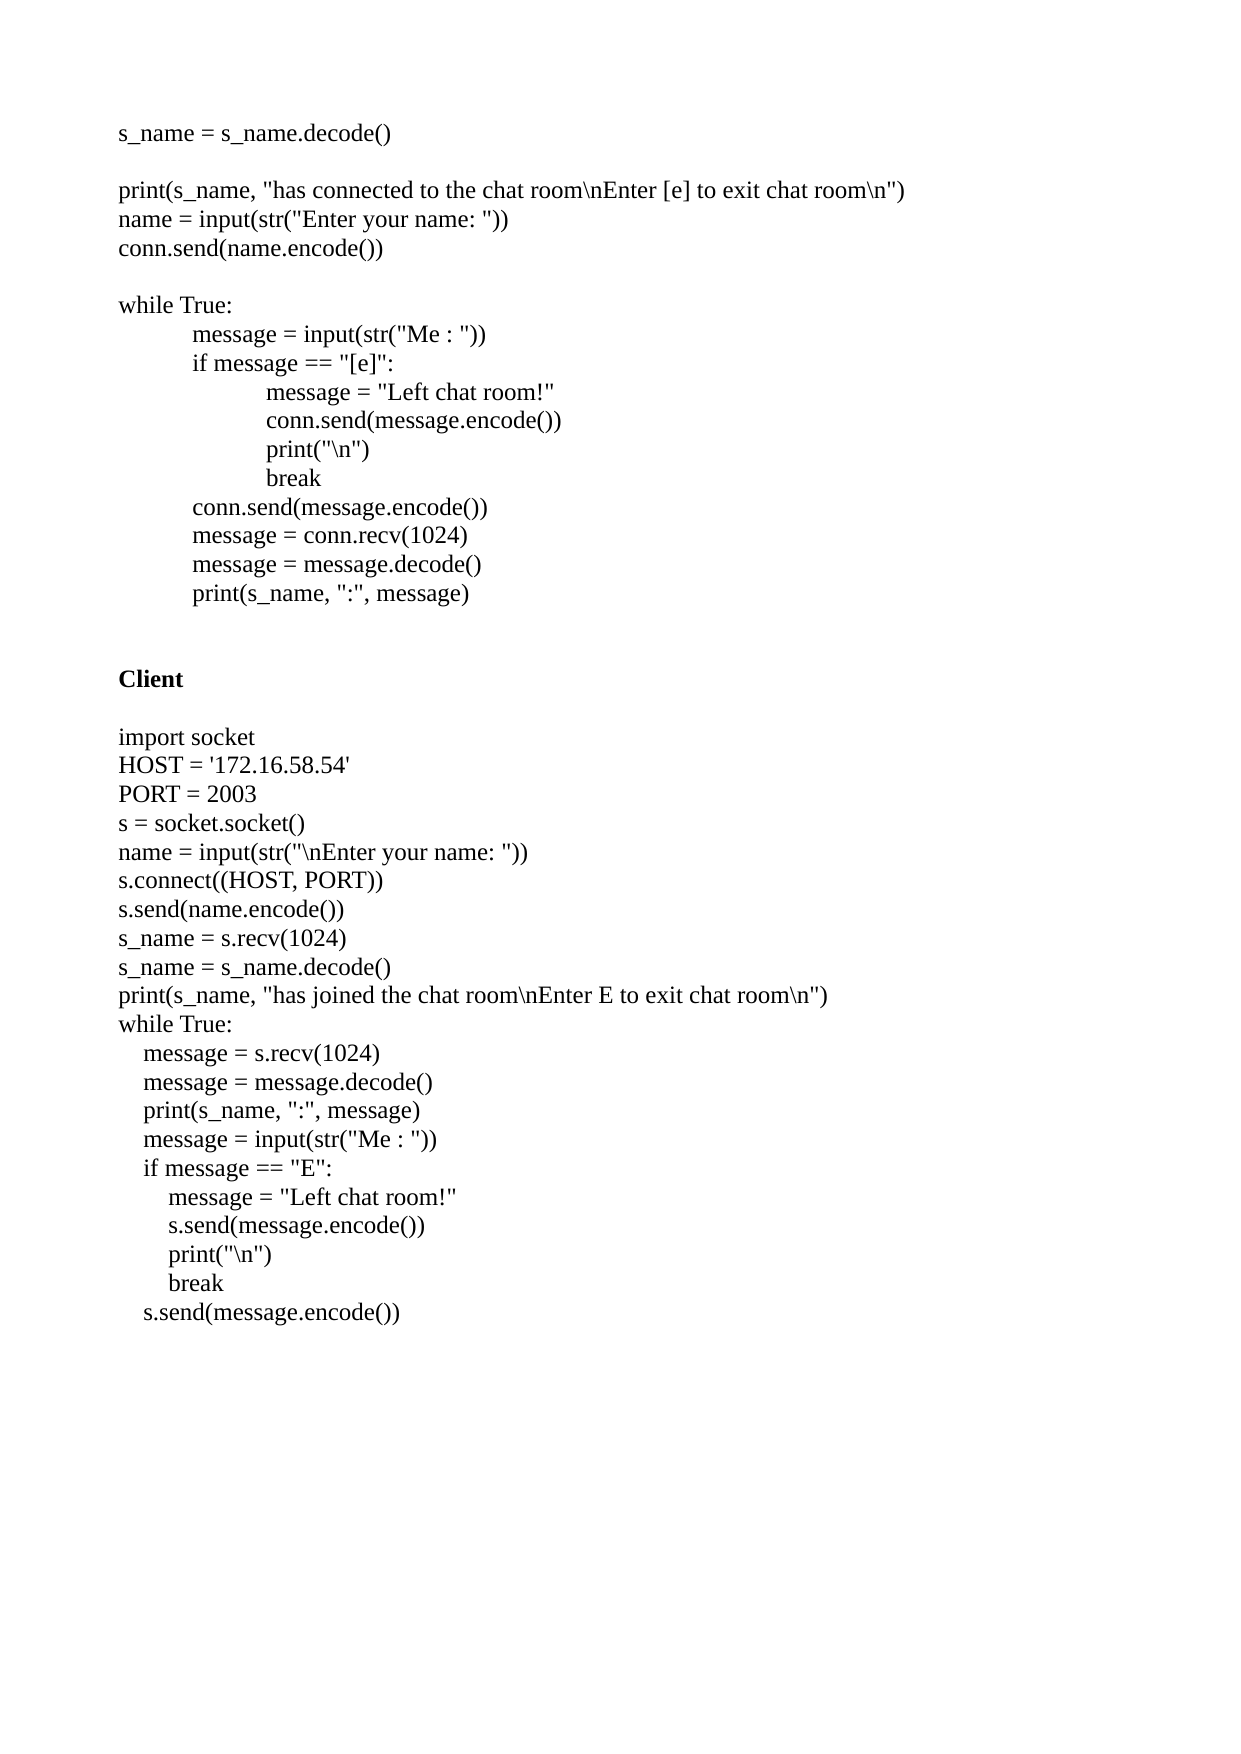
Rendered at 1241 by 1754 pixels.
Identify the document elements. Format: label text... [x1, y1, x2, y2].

text print(s_name, ":", message) [118, 1096, 1122, 1124]
text break [118, 463, 1122, 492]
text name = input(str("\nEnter your name: ")) [118, 837, 1122, 866]
text print("\n") [118, 1239, 1122, 1268]
text s_name = s_name.decode() [118, 118, 1122, 147]
text print(s_name, "has joined the chat room\nEnter E to exit chat room\n") [118, 981, 1122, 1009]
text PORT = 2003 [118, 779, 1122, 808]
text print(s_name, ":", message) [118, 578, 1122, 607]
text message = conn.recv(1024) [118, 521, 1122, 549]
text import socket [118, 722, 1122, 751]
text s = socket.socket() [118, 808, 1122, 837]
text conn.send(name.encode()) [118, 233, 1122, 262]
text if message == "E": [118, 1153, 1122, 1182]
text conn.send(message.encode()) [118, 406, 1122, 434]
text message = message.decode() [118, 1067, 1122, 1096]
text s.send(name.encode()) [118, 894, 1122, 923]
text Client [118, 664, 1122, 693]
text s.connect((HOST, PORT)) [118, 866, 1122, 894]
text if message == "[e]": [118, 348, 1122, 377]
text message = s.recv(1024) [118, 1038, 1122, 1067]
text message = message.decode() [118, 549, 1122, 578]
text HOST = '172.16.58.54' [118, 751, 1122, 779]
text s.send(message.encode()) [118, 1297, 1122, 1326]
text message = input(str("Me : ")) [118, 1124, 1122, 1153]
text print(s_name, "has connected to the chat room\nEnter [e] to exit chat room\n") [118, 176, 1122, 204]
text print("\n") [118, 434, 1122, 463]
text s.send(message.encode()) [118, 1211, 1122, 1239]
text message = "Left chat room!" [118, 377, 1122, 406]
text s_name = s_name.decode() [118, 952, 1122, 981]
text s_name = s.recv(1024) [118, 923, 1122, 952]
text while True: [118, 1009, 1122, 1038]
text break [118, 1268, 1122, 1297]
text message = "Left chat room!" [118, 1182, 1122, 1211]
text message = input(str("Me : ")) [118, 319, 1122, 348]
text while True: [118, 291, 1122, 319]
text name = input(str("Enter your name: ")) [118, 204, 1122, 233]
text conn.send(message.encode()) [118, 492, 1122, 521]
